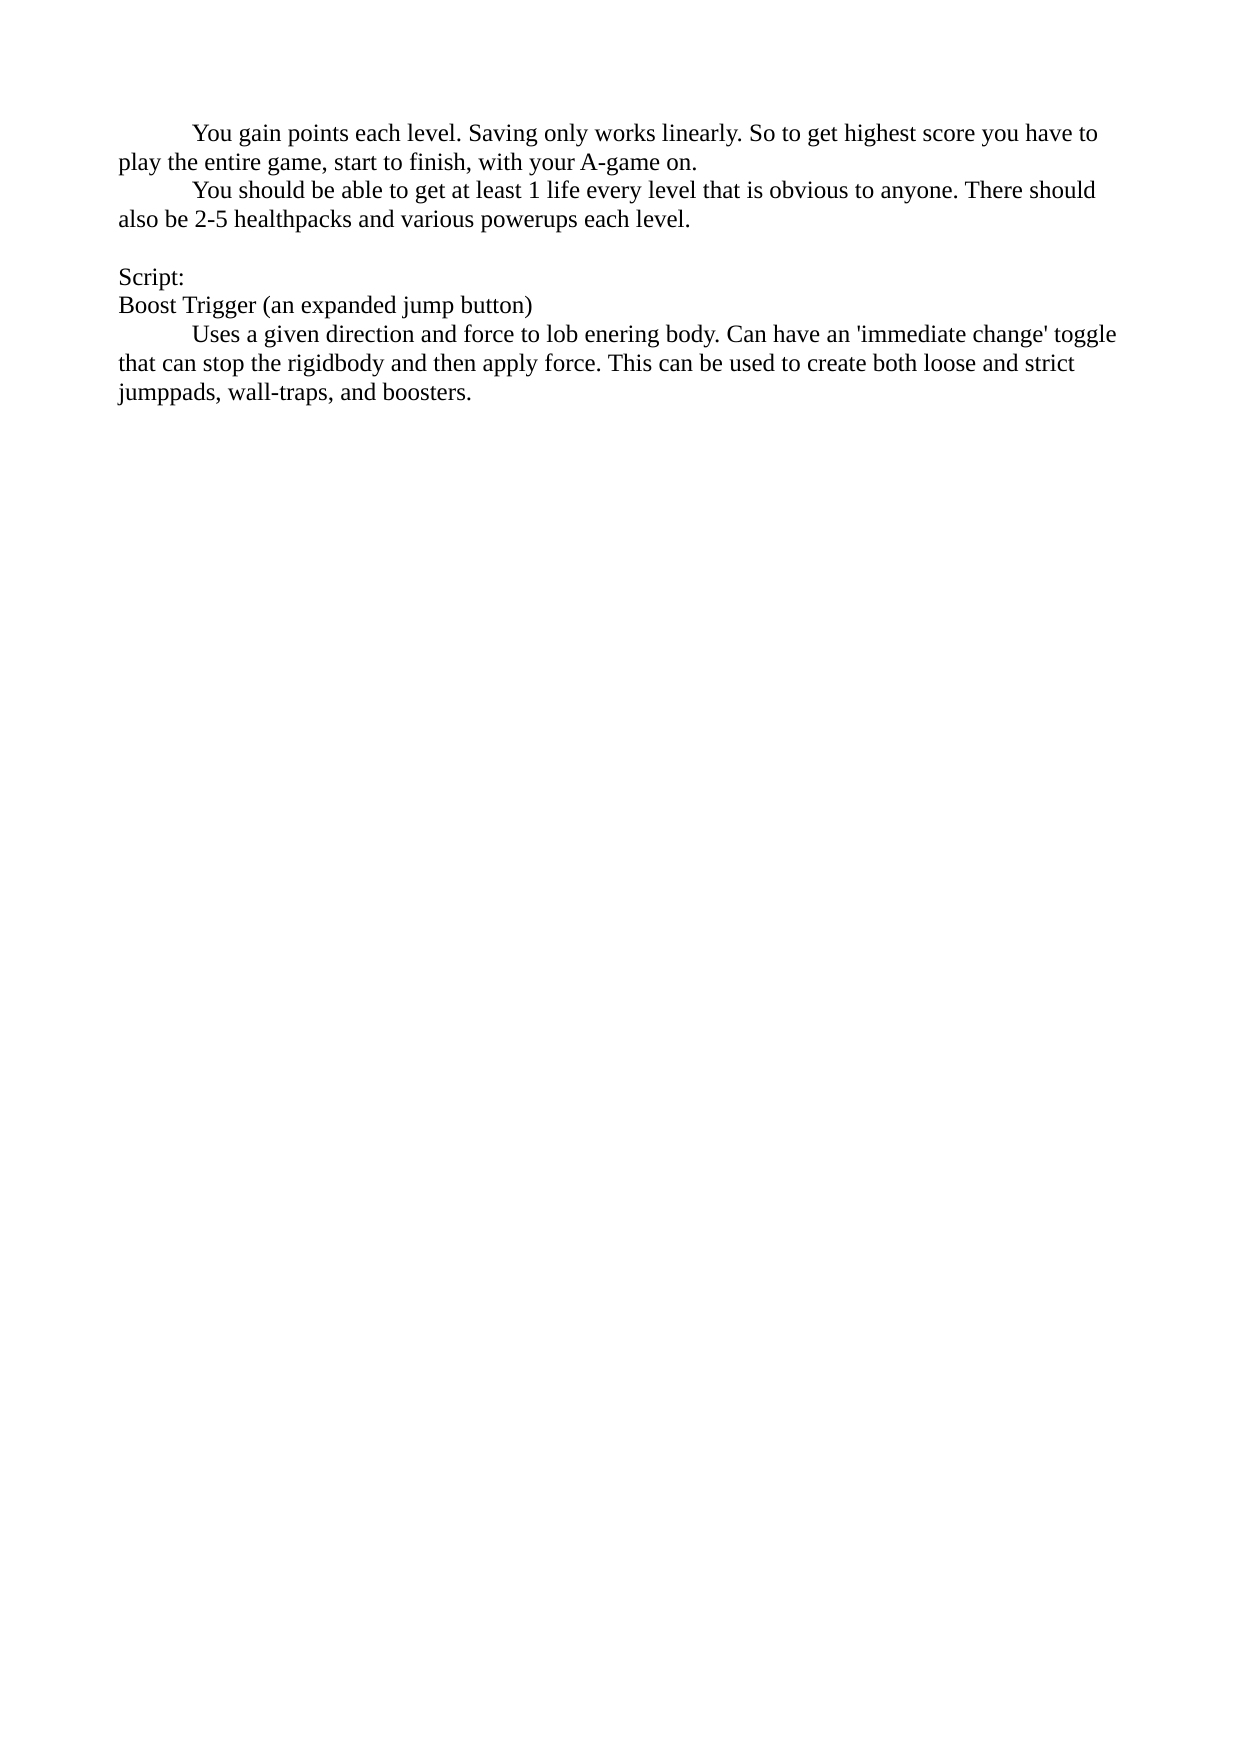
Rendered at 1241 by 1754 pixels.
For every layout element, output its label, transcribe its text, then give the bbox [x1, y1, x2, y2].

text Script: [118, 262, 1122, 291]
text You gain points each level. Saving only works linearly. So to get highest score you have to play the entire game, start to finish, with your A-game on. [118, 118, 1122, 176]
text You should be able to get at least 1 life every level that is obvious to anyone. There should also be 2-5 healthpacks and various powerups each level. [118, 176, 1122, 233]
text Uses a given direction and force to lob enering body. Can have an 'immediate change' toggle that can stop the rigidbody and then apply force. This can be used to create both loose and strict jumppads, wall-traps, and boosters. [118, 319, 1122, 406]
text Boost Trigger (an expanded jump button) [118, 291, 1122, 319]
